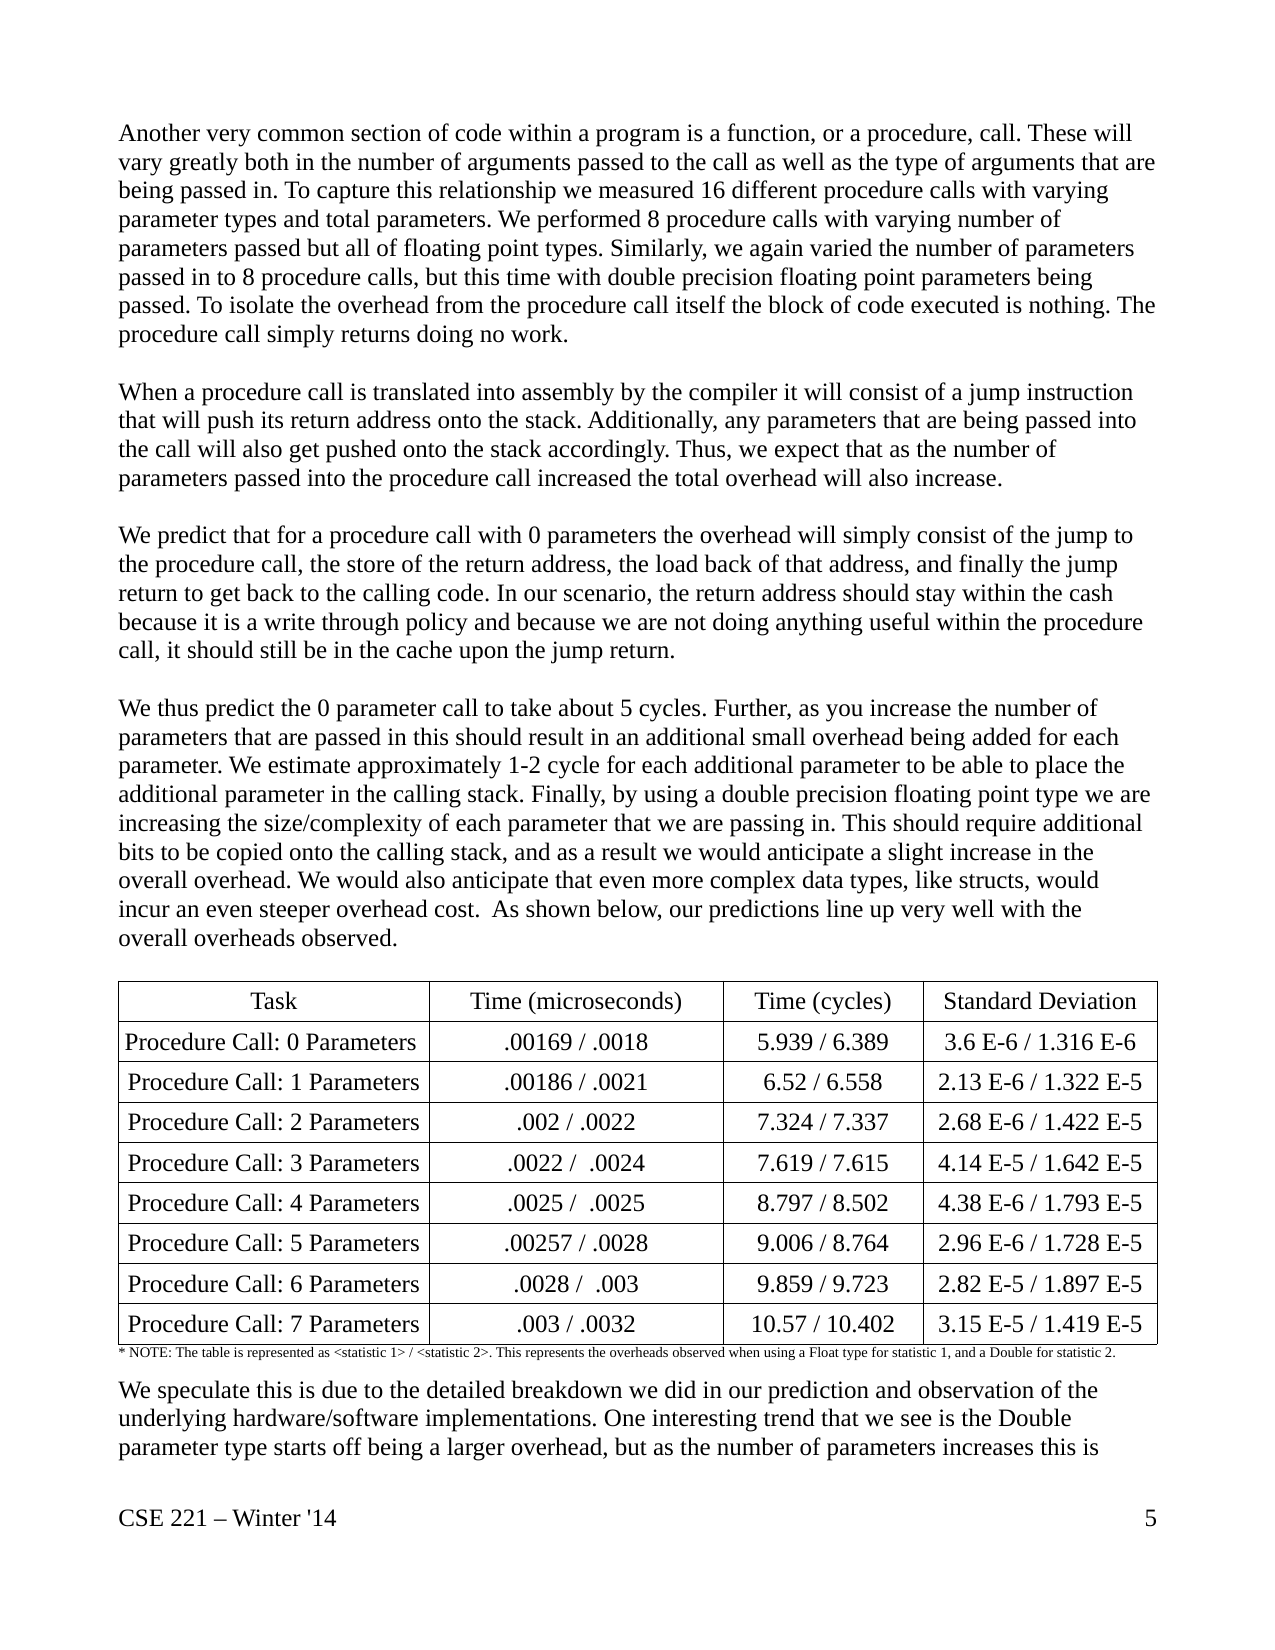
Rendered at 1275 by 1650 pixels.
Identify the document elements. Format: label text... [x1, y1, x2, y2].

table_cell Procedure Call: 1 Parameters [119, 1062, 429, 1102]
table_cell 7.619 / 7.615 [724, 1143, 923, 1182]
table_header Time (microseconds) [430, 982, 723, 1021]
table_cell 2.96 E-6 / 1.728 E-5 [924, 1224, 1157, 1263]
table_header Task [119, 982, 429, 1021]
table_cell .0028 / .003 [430, 1264, 723, 1303]
table_cell Procedure Call: 5 Parameters [119, 1224, 429, 1263]
table_cell Procedure Call: 2 Parameters [119, 1103, 429, 1142]
table_cell .00257 / .0028 [430, 1224, 723, 1263]
table_cell Procedure Call: 7 Parameters [119, 1304, 429, 1343]
text When a procedure call is translated into assembly by the compiler it will consist of a jump instruction that will push its return address onto the stack. Additionally, any parameters that are being passed into the call will also get pushed onto the stack accordingly. Thus, we expect that as the number of parameters passed into the procedure call increased the total overhead will also increase. [118, 377, 1157, 492]
table_cell 4.38 E-6 / 1.793 E-5 [924, 1183, 1157, 1222]
table_header Standard Deviation [924, 982, 1157, 1021]
table_cell 9.859 / 9.723 [724, 1264, 923, 1303]
table_cell 4.14 E-5 / 1.642 E-5 [924, 1143, 1157, 1182]
table_cell Procedure Call: 3 Parameters [119, 1143, 429, 1182]
table_cell 2.13 E-6 / 1.322 E-5 [924, 1062, 1157, 1102]
table_cell Procedure Call: 0 Parameters [119, 1022, 429, 1061]
table_cell 3.6 E-6 / 1.316 E-6 [924, 1022, 1157, 1061]
table_cell .00169 / .0018 [430, 1022, 723, 1061]
table_cell 2.82 E-5 / 1.897 E-5 [924, 1264, 1157, 1303]
table_cell Procedure Call: 4 Parameters [119, 1183, 429, 1222]
table_cell 6.52 / 6.558 [724, 1062, 923, 1102]
table_cell 2.68 E-6 / 1.422 E-5 [924, 1103, 1157, 1142]
table_cell .0022 / .0024 [430, 1143, 723, 1182]
text Another very common section of code within a program is a function, or a procedure, call. These will vary greatly both in the number of arguments passed to the call as well as the type of arguments that are being passed in. To capture this relationship we measured 16 different procedure calls with varying parameter types and total parameters. We performed 8 procedure calls with varying number of parameters passed but all of floating point types. Similarly, we again varied the number of parameters passed in to 8 procedure calls, but this time with double precision floating point parameters being passed. To isolate the overhead from the procedure call itself the block of code executed is nothing. The procedure call simply returns doing no work. [118, 118, 1157, 348]
text We predict that for a procedure call with 0 parameters the overhead will simply consist of the jump to the procedure call, the store of the return address, the load back of that address, and finally the jump return to get back to the calling code. In our scenario, the return address should stay within the cash because it is a write through policy and because we are not doing anything useful within the procedure call, it should still be in the cache upon the jump return. [118, 521, 1157, 664]
table_cell 9.006 / 8.764 [724, 1224, 923, 1263]
text We thus predict the 0 parameter call to take about 5 cycles. Further, as you increase the number of parameters that are passed in this should result in an additional small overhead being added for each parameter. We estimate approximately 1-2 cycle for each additional parameter to be able to place the additional parameter in the calling stack. Finally, by using a double precision floating point type we are increasing the size/complexity of each parameter that we are passing in. This should require additional bits to be copied onto the calling stack, and as a result we would anticipate a slight increase in the overall overhead. We would also anticipate that even more complex data types, like structs, would incur an even steeper overhead cost. As shown below, our predictions line up very well with the overall overheads observed. [118, 693, 1157, 952]
text We speculate this is due to the detailed breakdown we did in our prediction and observation of the underlying hardware/software implementations. One interesting trend that we see is the Double parameter type starts off being a larger overhead, but as the number of parameters increases this is [118, 1375, 1157, 1461]
table_cell 8.797 / 8.502 [724, 1183, 923, 1222]
table_cell 10.57 / 10.402 [724, 1304, 923, 1343]
table_cell .002 / .0022 [430, 1103, 723, 1142]
table_cell .0025 / .0025 [430, 1183, 723, 1222]
table_cell .003 / .0032 [430, 1304, 723, 1343]
table_cell 7.324 / 7.337 [724, 1103, 923, 1142]
table_cell 5.939 / 6.389 [724, 1022, 923, 1061]
table_header Time (cycles) [724, 982, 923, 1021]
table_cell 3.15 E-5 / 1.419 E-5 [924, 1304, 1157, 1343]
table_cell Procedure Call: 6 Parameters [119, 1264, 429, 1303]
text * NOTE: The table is represented as <statistic 1> / <statistic 2>. This represents the overheads observed when using a Float type for statistic 1, and a Double for statistic 2. [118, 1345, 1157, 1360]
table_cell .00186 / .0021 [430, 1062, 723, 1102]
